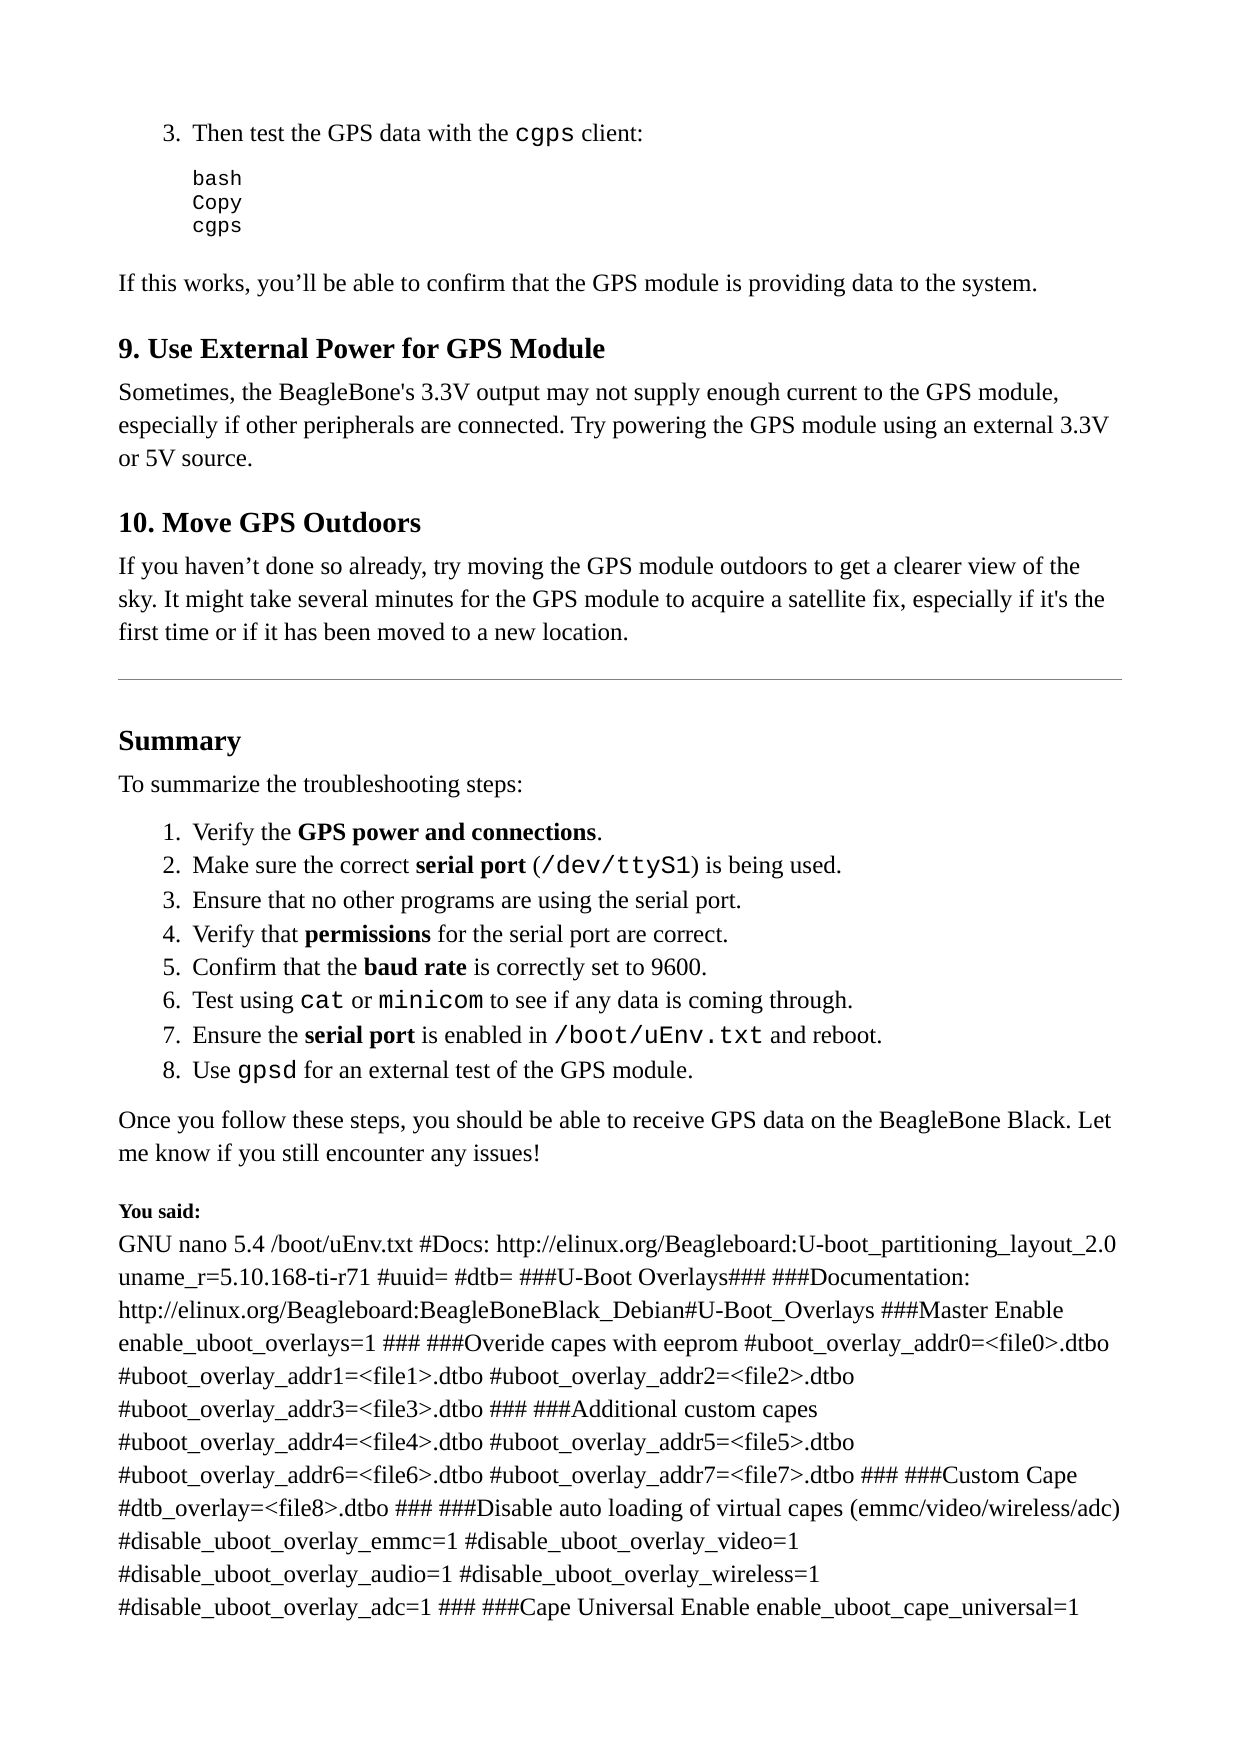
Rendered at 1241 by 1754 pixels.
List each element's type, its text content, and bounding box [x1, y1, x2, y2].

list Ensure that no other programs are using the serial port. [162, 886, 1122, 914]
list Then test the GPS data with the cgps client: [162, 118, 1122, 149]
list Ensure the serial port is enabled in /boot/uEnv.txt and reboot. [162, 1020, 1122, 1051]
text Once you follow these steps, you should be able to receive GPS data on the BeagleBone Black. Let me know if you still encounter any issues! [118, 1106, 1122, 1167]
list Verify the GPS power and connections. [162, 817, 1122, 846]
text If this works, you’ll be able to confirm that the GPS module is providing data to the system. [118, 268, 1122, 297]
list Confirm that the baud rate is correctly set to 9600. [162, 952, 1122, 980]
text To summarize the troubleshooting steps: [118, 769, 1122, 798]
list Test using cat or minicom to see if any data is coming through. [162, 985, 1122, 1016]
list Copy [162, 192, 1122, 215]
list bash [162, 168, 1122, 192]
text GNU nano 5.4 /boot/uEnv.txt #Docs: http://elinux.org/Beagleboard:U-boot_partitioning_layout_2.0 uname_r=5.10.168-ti-r71 #uuid= #dtb= ###U-Boot Overlays### ###Documentation: http://elinux.org/Beagleboard:BeagleBoneBlack_Debian#U-Boot_Overlays ###Master Enable enable_uboot_overlays=1 ### ###Overide capes with eeprom #uboot_overlay_addr0=<file0>.dtbo #uboot_overlay_addr1=<file1>.dtbo #uboot_overlay_addr2=<file2>.dtbo #uboot_overlay_addr3=<file3>.dtbo ### ###Additional custom capes #uboot_overlay_addr4=<file4>.dtbo #uboot_overlay_addr5=<file5>.dtbo #uboot_overlay_addr6=<file6>.dtbo #uboot_overlay_addr7=<file7>.dtbo ### ###Custom Cape #dtb_overlay=<file8>.dtbo ### ###Disable auto loading of virtual capes (emmc/video/wireless/adc) #disable_uboot_overlay_emmc=1 #disable_uboot_overlay_video=1 #disable_uboot_overlay_audio=1 #disable_uboot_overlay_wireless=1 #disable_uboot_overlay_adc=1 ### ###Cape Universal Enable enable_uboot_cape_universal=1 [118, 1229, 1122, 1621]
subtitle 10. Move GPS Outdoors [118, 505, 1122, 538]
list Make sure the correct serial port (/dev/ttyS1) is being used. [162, 850, 1122, 881]
subtitle Summary [118, 723, 1122, 757]
subtitle 9. Use External Power for GPS Module [118, 331, 1122, 364]
list Use gpsd for an external test of the GPS module. [162, 1056, 1122, 1086]
list Verify that permissions for the serial port are correct. [162, 919, 1122, 947]
text If you haven’t done so already, try moving the GPS module outdoors to get a clearer view of the sky. It might take several minutes for the GPS module to acquire a satellite fix, especially if it's the first time or if it has been moved to a new location. [118, 551, 1122, 646]
text Sometimes, the BeagleBone's 3.3V output may not supply enough current to the GPS module, especially if other peripherals are connected. Try powering the GPS module using an external 3.3V or 5V source. [118, 377, 1122, 472]
list cgps [162, 215, 1122, 239]
subtitle You said: [118, 1199, 1122, 1223]
